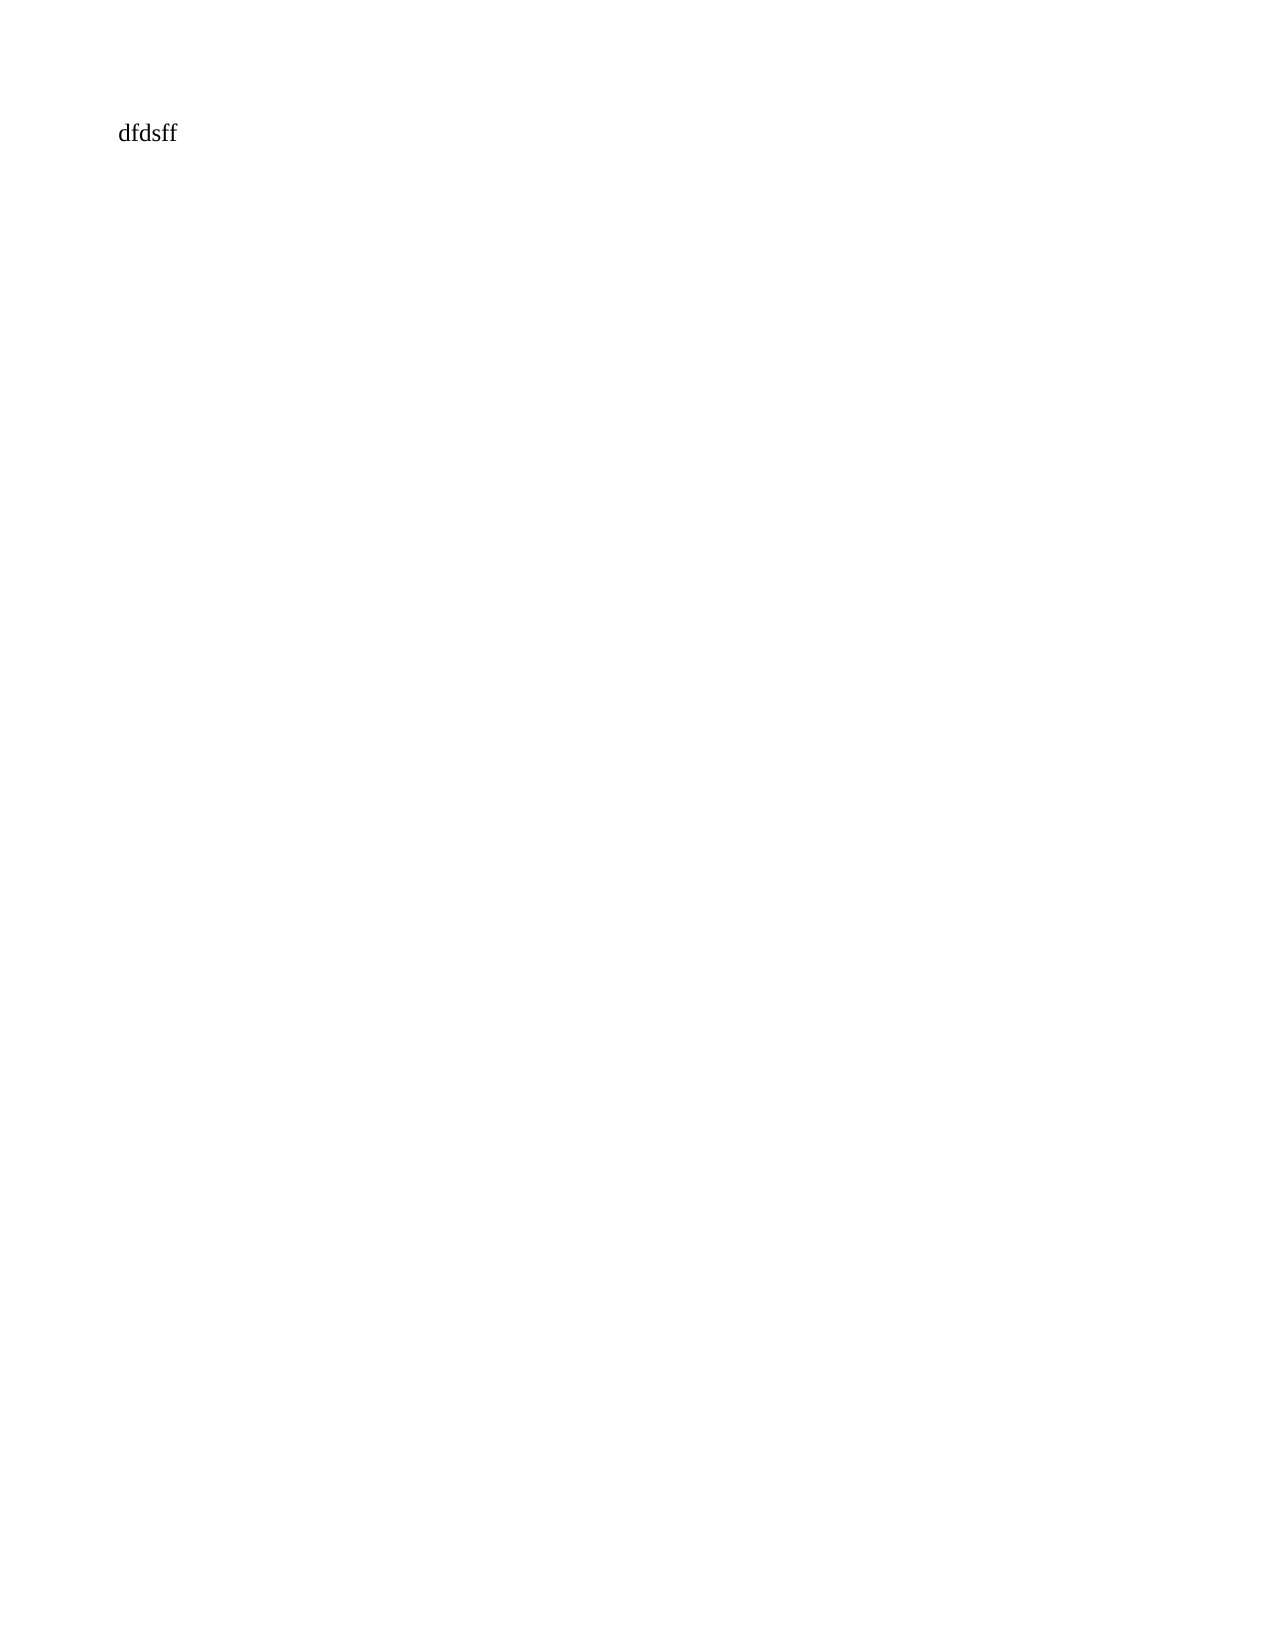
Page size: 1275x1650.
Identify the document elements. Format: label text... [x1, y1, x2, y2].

text dfdsff [118, 118, 1157, 147]
